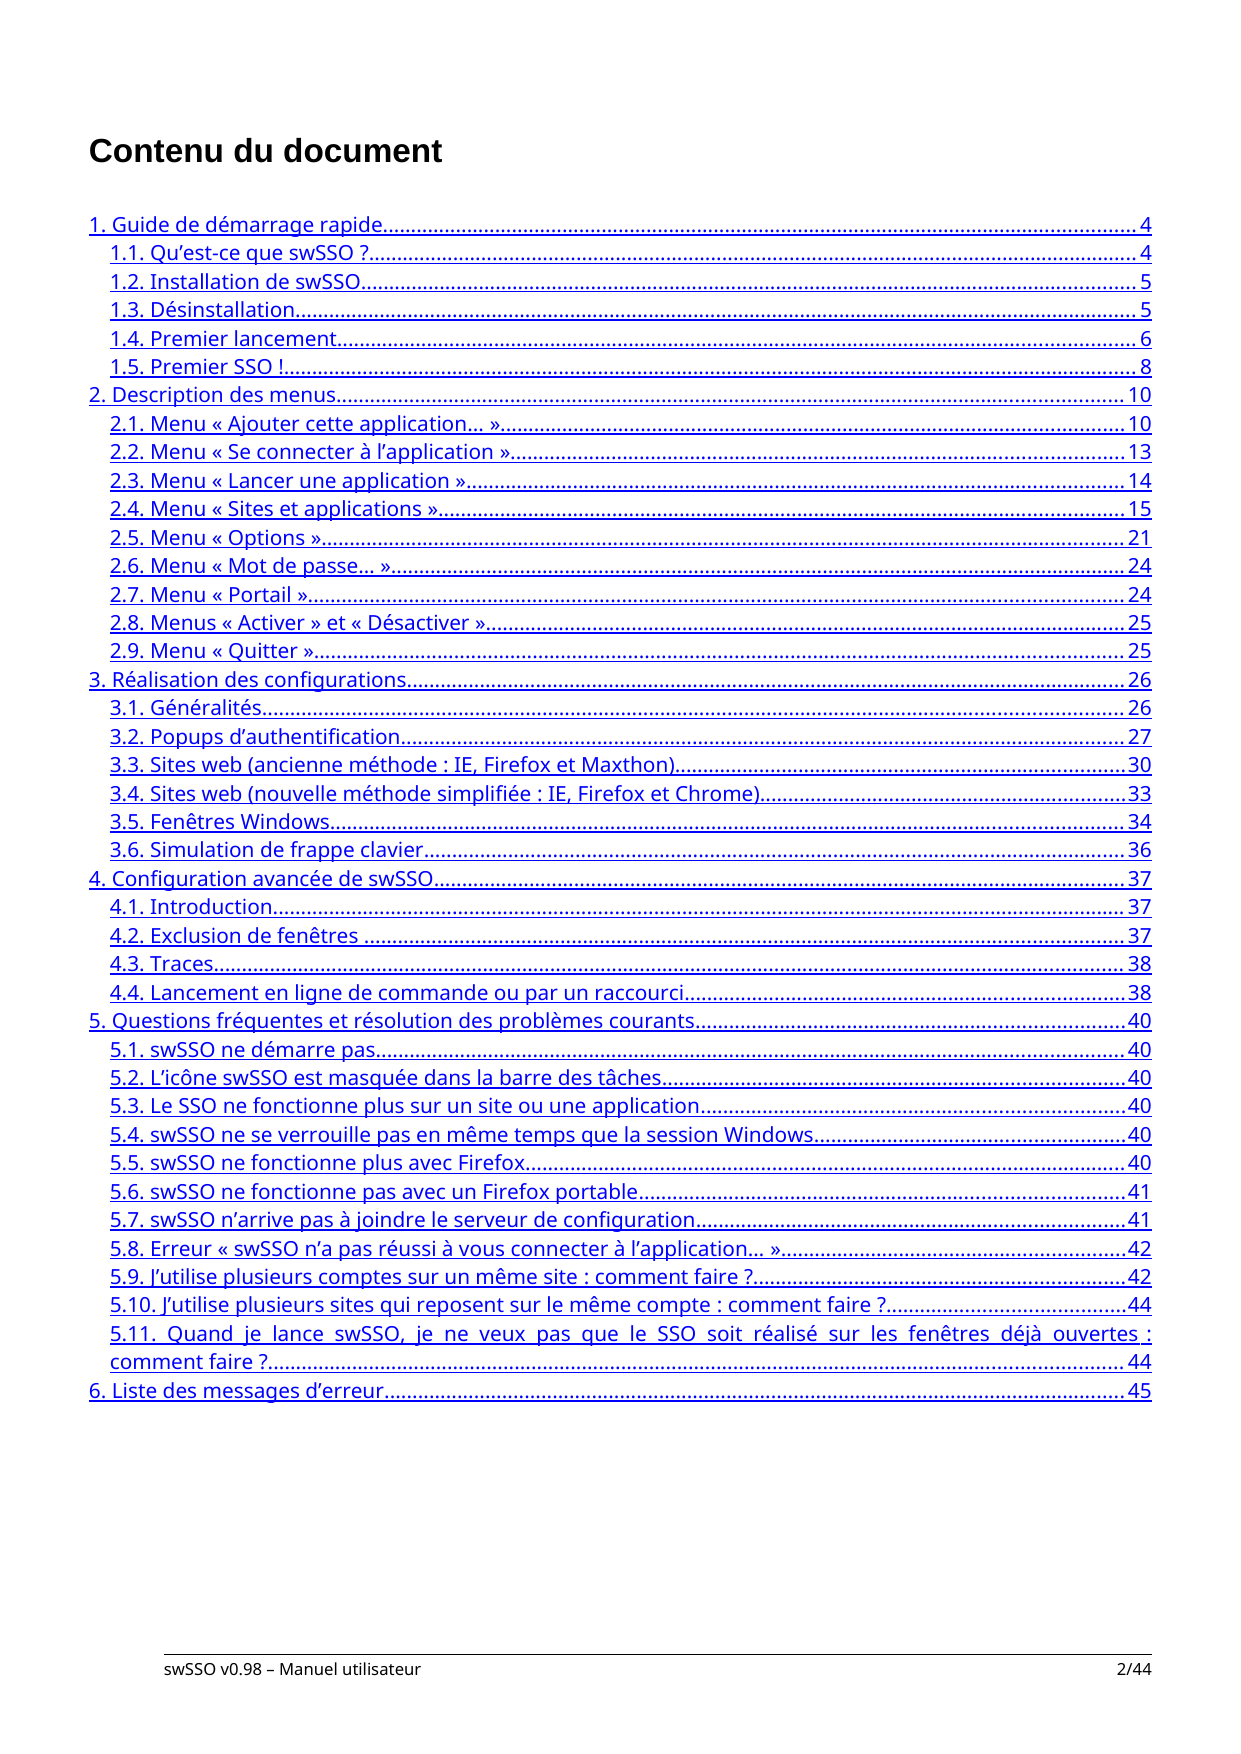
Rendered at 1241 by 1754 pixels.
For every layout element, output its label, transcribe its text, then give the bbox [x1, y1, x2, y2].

text 4.4. Lancement en ligne de commande ou par un raccourci 38 [109, 978, 1152, 1002]
text 6. Liste des messages d’erreur 45 [89, 1376, 1152, 1400]
text 3.5. Fenêtres Windows 34 [109, 807, 1152, 831]
text 5. Questions fréquentes et résolution des problèmes courants 40 [89, 1006, 1152, 1030]
text 2.1. Menu « Ajouter cette application... » 10 [109, 409, 1152, 433]
text [109, 974, 1152, 978]
text 5.11. Quand je lance swSSO, je ne veux pas que le SSO soit réalisé sur les fenêtres déjà ouvertes : comment faire ? 44 [109, 1344, 1152, 1372]
text [109, 1287, 1152, 1291]
text 5.4. swSSO ne se verrouille pas en même temps que la session Windows 40 [109, 1120, 1152, 1144]
text 1.5. Premier SSO ! 8 [109, 352, 1152, 376]
text 3.6. Simulation de frappe clavier 36 [109, 836, 1152, 860]
text 4.2. Exclusion de fenêtres 37 [109, 921, 1152, 945]
text [109, 320, 1152, 324]
text 4. Configuration avancée de swSSO 37 [89, 864, 1152, 888]
text 5.9. J’utilise plusieurs comptes sur un même site : comment faire ? 42 [109, 1262, 1152, 1286]
text 2.2. Menu « Se connecter à l’application » 13 [109, 437, 1152, 462]
text 3.1. Généralités 26 [109, 693, 1152, 718]
text 1.4. Premier lancement 6 [109, 324, 1152, 348]
text [109, 633, 1152, 637]
text Contenu du document [89, 131, 1152, 169]
text 3. Réalisation des configurations 26 [89, 665, 1152, 689]
text 2.6. Menu « Mot de passe… » 24 [109, 551, 1152, 575]
text 2.3. Menu « Lancer une application » 14 [109, 466, 1152, 490]
text 5.3. Le SSO ne fonctionne plus sur un site ou une application 40 [109, 1092, 1152, 1116]
text 2.7. Menu « Portail » 24 [109, 580, 1152, 604]
text 2.5. Menu « Options » 21 [109, 523, 1152, 547]
text 5.6. swSSO ne fonctionne pas avec un Firefox portable 41 [109, 1177, 1152, 1201]
text [109, 576, 1152, 580]
text 3.2. Popups d’authentification 27 [109, 722, 1152, 746]
text 3.3. Sites web (ancienne méthode : IE, Firefox et Maxthon) 30 [109, 750, 1152, 774]
text [109, 1230, 1152, 1234]
text [109, 377, 1152, 381]
text 5.8. Erreur « swSSO n’a pas réussi à vous connecter à l’application… » 42 [109, 1234, 1152, 1258]
text [109, 519, 1152, 523]
text 3.4. Sites web (nouvelle méthode simplifiée : IE, Firefox et Chrome) 33 [109, 779, 1152, 803]
text [109, 1088, 1152, 1092]
text 5.1. swSSO ne démarre pas 40 [109, 1035, 1152, 1059]
text [109, 832, 1152, 836]
text [109, 775, 1152, 779]
text 4.3. Traces 38 [109, 949, 1152, 973]
text 1.1. Qu’est-ce que swSSO ? 4 [109, 238, 1152, 263]
text 2. Description des menus 10 [89, 381, 1152, 405]
text 1. Guide de démarrage rapide 4 [89, 210, 1152, 234]
text 1.3. Désinstallation 5 [109, 295, 1152, 319]
text 5.10. J’utilise plusieurs sites qui reposent sur le même compte : comment faire ? 44 [109, 1291, 1152, 1315]
text 2.8. Menus « Activer » et « Désactiver » 25 [109, 608, 1152, 632]
text 5.2. L’icône swSSO est masquée dans la barre des tâches 40 [109, 1063, 1152, 1087]
text 2.9. Menu « Quitter » 25 [109, 637, 1152, 661]
text 4.1. Introduction 37 [109, 892, 1152, 917]
text 1.2. Installation de swSSO 5 [109, 267, 1152, 291]
text 5.11. Quand je lance swSSO, je ne veux pas que le SSO soit réalisé sur les fenêtres déjà ouvertes : comment faire ? 44 [109, 1319, 1152, 1343]
text 2.4. Menu « Sites et applications » 15 [109, 494, 1152, 518]
text 5.5. swSSO ne fonctionne plus avec Firefox 40 [109, 1148, 1152, 1173]
text 5.7. swSSO n’arrive pas à joindre le serveur de configuration 41 [109, 1205, 1152, 1229]
